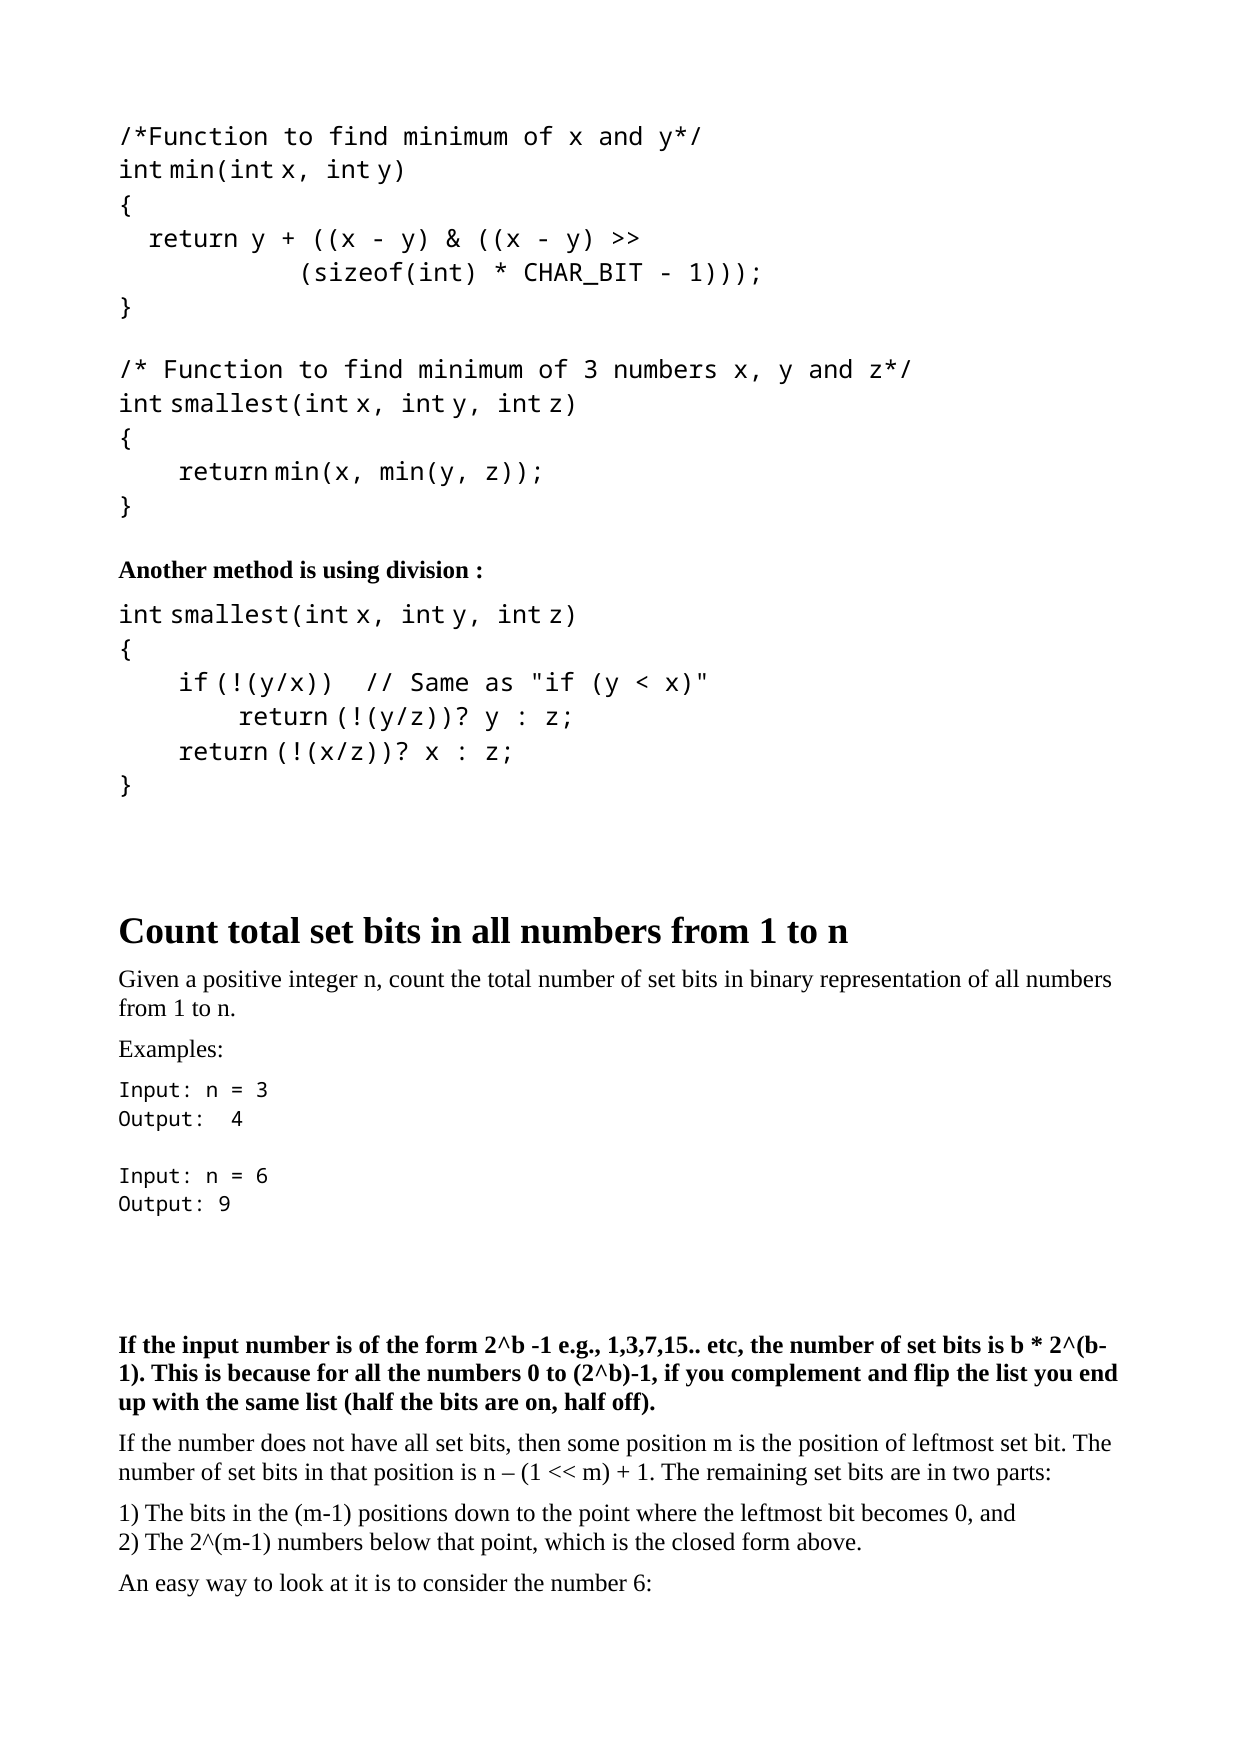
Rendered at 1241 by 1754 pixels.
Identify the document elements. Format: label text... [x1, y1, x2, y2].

text Another method is using division : [118, 556, 1122, 584]
text Input: n = 3 [118, 1076, 1122, 1104]
text An easy way to look at it is to consider the number 6: [118, 1568, 1122, 1597]
text { [118, 419, 1122, 453]
text return y + ((x - y) & ((x - y) >> [118, 220, 1122, 254]
text return min(x, min(y, z)); [118, 453, 1122, 487]
text } [118, 767, 1122, 801]
text int min(int x, int y) [118, 152, 1122, 186]
text int smallest(int x, int y, int z) [118, 597, 1122, 631]
text Output: 4 [118, 1104, 1122, 1132]
text Output: 9 [118, 1189, 1122, 1218]
text if (!(y/x)) // Same as "if (y < x)" [118, 665, 1122, 699]
text /* Function to find minimum of 3 numbers x, y and z*/ [118, 351, 1122, 385]
text { [118, 186, 1122, 220]
text (sizeof(int) * CHAR_BIT - 1))); [118, 254, 1122, 288]
text /*Function to find minimum of x and y*/ [118, 118, 1122, 152]
text If the input number is of the form 2^b -1 e.g., 1,3,7,15.. etc, the number of set bits is b * 2^(b-1). This is because for all the numbers 0 to (2^b)-1, if you complement and flip the list you end up with the same list (half the bits are on, half off). [118, 1330, 1122, 1416]
text return (!(x/z))? x : z; [118, 733, 1122, 767]
subtitle Count total set bits in all numbers from 1 to n [118, 909, 1122, 952]
text If the number does not have all set bits, then some position m is the position of leftmost set bit. The number of set bits in that position is n – (1 << m) + 1. The remaining set bits are in two parts: [118, 1428, 1122, 1486]
text 1) The bits in the (m-1) positions down to the point where the leftmost bit becomes 0, and 2) The 2^(m-1) numbers below that point, which is the closed form above. [118, 1498, 1122, 1556]
text return (!(y/z))? y : z; [118, 699, 1122, 733]
text Input: n = 6 [118, 1161, 1122, 1189]
text int smallest(int x, int y, int z) [118, 385, 1122, 419]
text Examples: [118, 1034, 1122, 1063]
text } [118, 288, 1122, 322]
text { [118, 631, 1122, 665]
text } [118, 487, 1122, 522]
text Given a positive integer n, count the total number of set bits in binary representation of all numbers from 1 to n. [118, 964, 1122, 1022]
